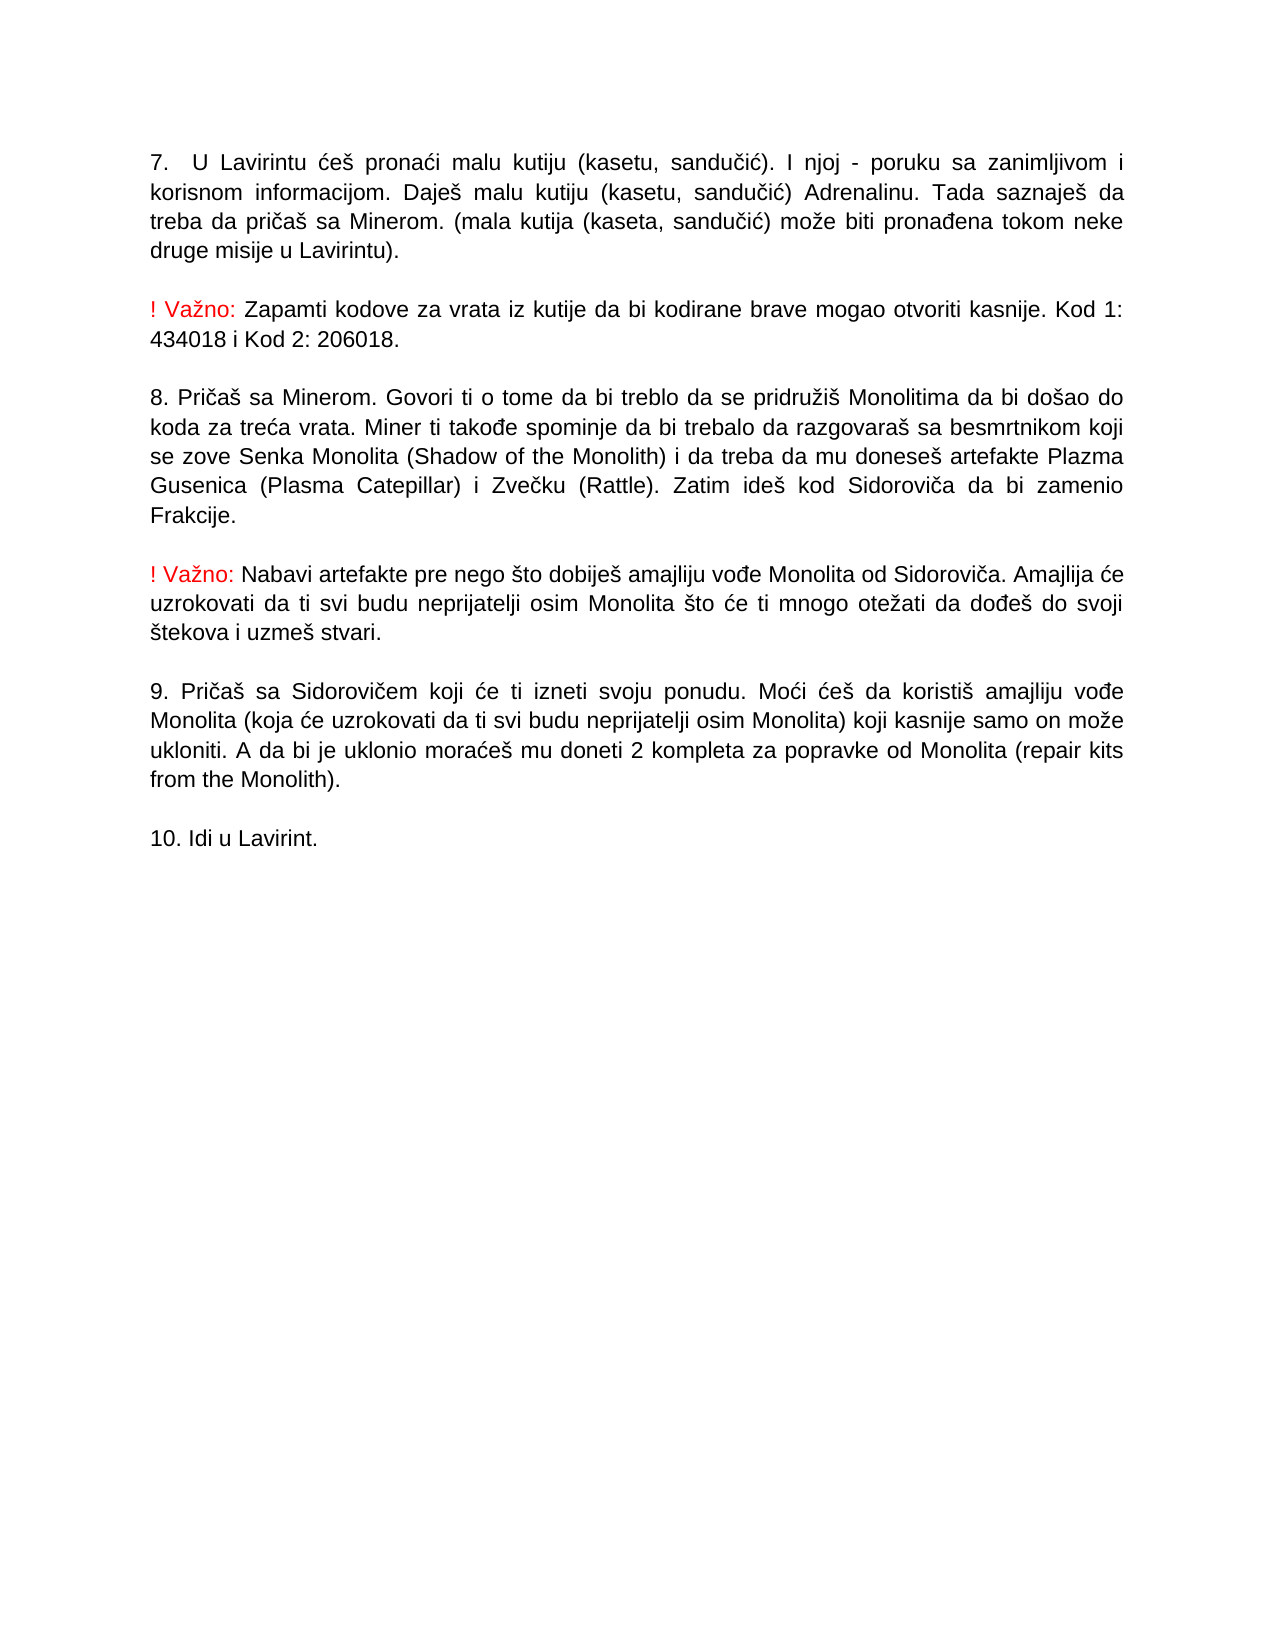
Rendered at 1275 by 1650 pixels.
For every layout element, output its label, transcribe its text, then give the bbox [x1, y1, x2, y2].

text ! Važno: Zapamti kodove za vrata iz kutije da bi kodirane brave mogao otvoriti kasnije. Kod 1: 434018 i Kod 2: 206018. [150, 297, 1125, 352]
text 9. Pričaš sa Sidorovičem koji će ti izneti svoju ponudu. Moći ćeš da koristiš amajliju vođe Monolita (koja će uzrokovati da ti svi budu neprijatelji osim Monolita) koji kasnije samo on može ukloniti. A da bi je uklonio moraćeš mu doneti 2 kompleta za popravke od Monolita (repair kits from the Monolith). [150, 679, 1125, 792]
text ! Važno: Nabavi artefakte pre nego što dobiješ amajliju vođe Monolita od Sidoroviča. Amajlija će uzrokovati da ti svi budu neprijatelji osim Monolita što će ti mnogo otežati da dođeš do svoji štekova i uzmeš stvari. [150, 561, 1125, 646]
text 8. Pričaš sa Minerom. Govori ti o tome da bi treblo da se pridružiš Monolitima da bi došao do koda za treća vrata. Miner ti takođe spominje da bi trebalo da razgovaraš sa besmrtnikom koji se zove Senka Monolita (Shadow of the Monolith) i da treba da mu doneseš artefakte Plazma Gusenica (Plasma Catepillar) i Zvečku (Rattle). Zatim ideš kod Sidoroviča da bi zamenio Frakcije. [150, 385, 1125, 528]
text 10. Idi u Lavirint. [150, 826, 1125, 851]
text 7. U Lavirintu ćeš pronaći malu kutiju (kasetu, sandučić). I njoj - poruku sa zanimljivom i korisnom informacijom. Daješ malu kutiju (kasetu, sandučić) Adrenalinu. Tada saznaješ da treba da pričaš sa Minerom. (mala kutija (kaseta, sandučić) može biti pronađena tokom neke druge misije u Lavirintu). [150, 150, 1125, 264]
